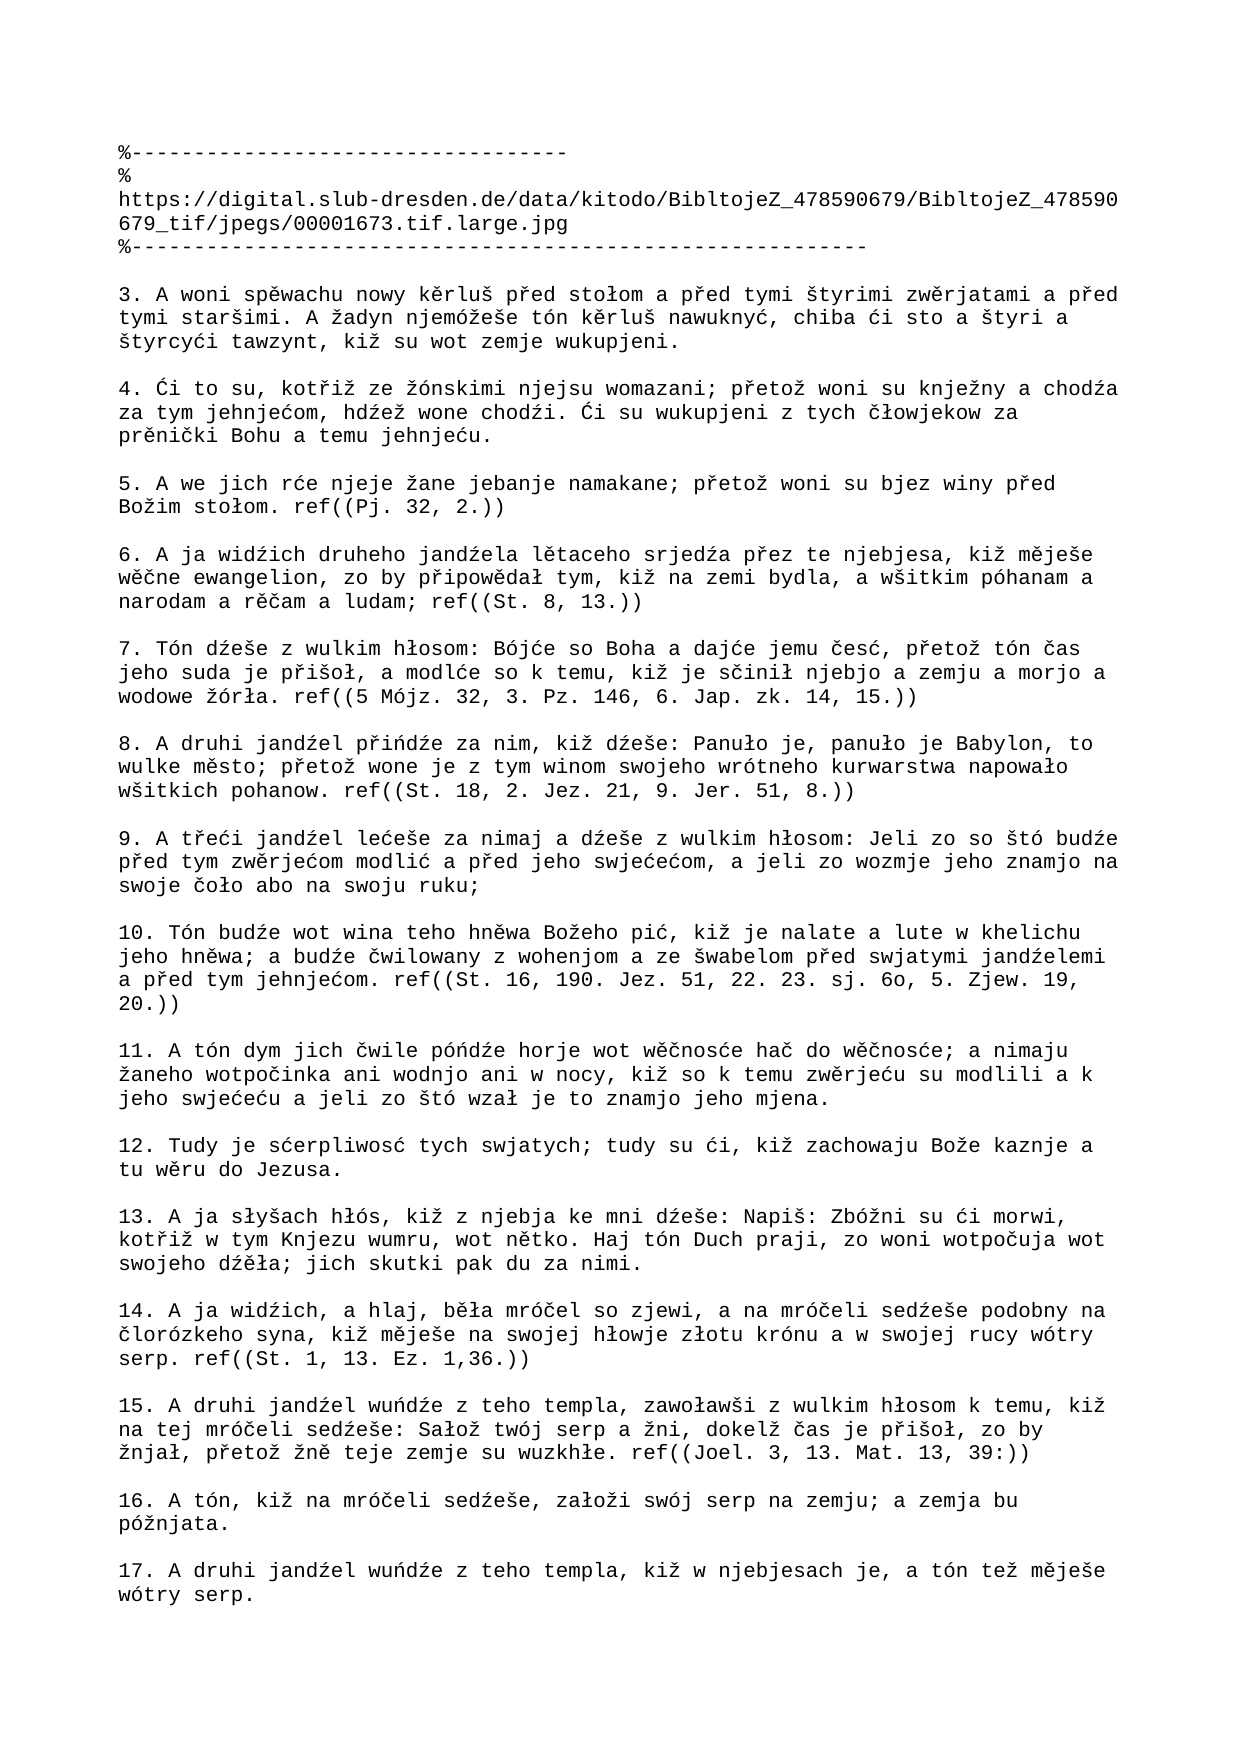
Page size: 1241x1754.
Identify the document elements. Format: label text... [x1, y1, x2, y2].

text 9. A třeći jandźel lećeše za nimaj a dźeše z wulkim hłosom: Jeli zo so štó budźe před tym zwěrjećom modlić a před jeho swjećećom, a jeli zo wozmje jeho znamjo na swoje čoło abo na swoju ruku; [118, 827, 1122, 898]
text %----------------------------------------------------------- [118, 236, 1122, 260]
text 15. A druhi jandźel wuńdźe z teho templa, zawoławši z wulkim hłosom k temu, kiž na tej mróčeli sedźeše: Sałož twój serp a žni, dokelž čas je přišoł, zo by žnjał, přetož žně teje zemje su wuzkhłe. ref((Joel. 3, 13. Mat. 13, 39:)) [118, 1395, 1122, 1466]
text 17. A druhi jandźel wuńdźe z teho templa, kiž w njebjesach je, a tón tež měješe wótry serp. [118, 1561, 1122, 1608]
text 5. A we jich rće njeje žane jebanje namakane; přetož woni su bjez winy před Božim stołom. ref((Pj. 32, 2.)) [118, 473, 1122, 520]
text 13. A ja słyšach hłós, kiž z njebja ke mni dźeše: Napiš: Zbóžni su ći morwi, kotřiž w tym Knjezu wumru, wot nětko. Haj tón Duch praji, zo woni wotpočuja wot swojeho dźěła; jich skutki pak du za nimi. [118, 1206, 1122, 1277]
text 3. A woni spěwachu nowy kěrluš před stołom a před tymi štyrimi zwěrjatami a před tymi staršimi. A žadyn njemóžeše tón kěrluš nawuknyć, chiba ći sto a štyri a štyrcyći tawzynt, kiž su wot zemje wukupjeni. [118, 284, 1122, 354]
text 8. A druhi jandźel přińdźe za nim, kiž dźeše: Panuło je, panuło je Babylon, to wulke město; přetož wone je z tym winom swojeho wrótneho kurwarstwa napowało wšitkich pohanow. ref((St. 18, 2. Jez. 21, 9. Jer. 51, 8.)) [118, 733, 1122, 804]
text 14. A ja widźich, a hlaj, běła mróčel so zjewi, a na mróčeli sedźeše podobny na člorózkeho syna, kiž měješe na swojej hłowje złotu krónu a w swojej rucy wótry serp. ref((St. 1, 13. Ez. 1,36.)) [118, 1300, 1122, 1371]
text 4. Ći to su, kotřiž ze žónskimi njejsu womazani; přetož woni su knježny a chodźa za tym jehnjećom, hdźež wone chodźi. Ći su wukupjeni z tych čłowjekow za prěnički Bohu a temu jehnjeću. [118, 378, 1122, 449]
text % https://digital.slub-dresden.de/data/kitodo/BibltojeZ_478590679/BibltojeZ_478590679_tif/jpegs/00001673.tif.large.jpg [118, 165, 1122, 236]
text 7. Tón dźeše z wulkim hłosom: Bójće so Boha a dajće jemu česć, přetož tón čas jeho suda je přišoł, a modlće so k temu, kiž je sčinił njebjo a zemju a morjo a wodowe žórła. ref((5 Mójz. 32, 3. Pz. 146, 6. Jap. zk. 14, 15.)) [118, 638, 1122, 709]
text %----------------------------------- [118, 142, 1122, 165]
text 6. A ja widźich druheho jandźela lětaceho srjedźa přez te njebjesa, kiž měješe wěčne ewangelion, zo by připowědał tym, kiž na zemi bydla, a wšitkim póhanam a narodam a rěčam a ludam; ref((St. 8, 13.)) [118, 544, 1122, 615]
text 11. A tón dym jich čwile póńdźe horje wot wěčnosće hač do wěčnosće; a nimaju žaneho wotpočinka ani wodnjo ani w nocy, kiž so k temu zwěrjeću su modlili a k jeho swjećeću a jeli zo štó wzał je to znamjo jeho mjena. [118, 1040, 1122, 1111]
text 16. A tón, kiž na mróčeli sedźeše, załoži swój serp na zemju; a zemja bu póžnjata. [118, 1489, 1122, 1537]
text 10. Tón budźe wot wina teho hněwa Božeho pić, kiž je nalate a lute w khelichu jeho hněwa; a budźe čwilowany z wohenjom a ze šwabelom před swjatymi jandźelemi a před tym jehnjećom. ref((St. 16, 190. Jez. 51, 22. 23. sj. 6o, 5. Zjew. 19, 20.)) [118, 922, 1122, 1017]
text 12. Tudy je sćerpliwosć tych swjatych; tudy su ći, kiž zachowaju Bože kaznje a tu wěru do Jezusa. [118, 1135, 1122, 1182]
